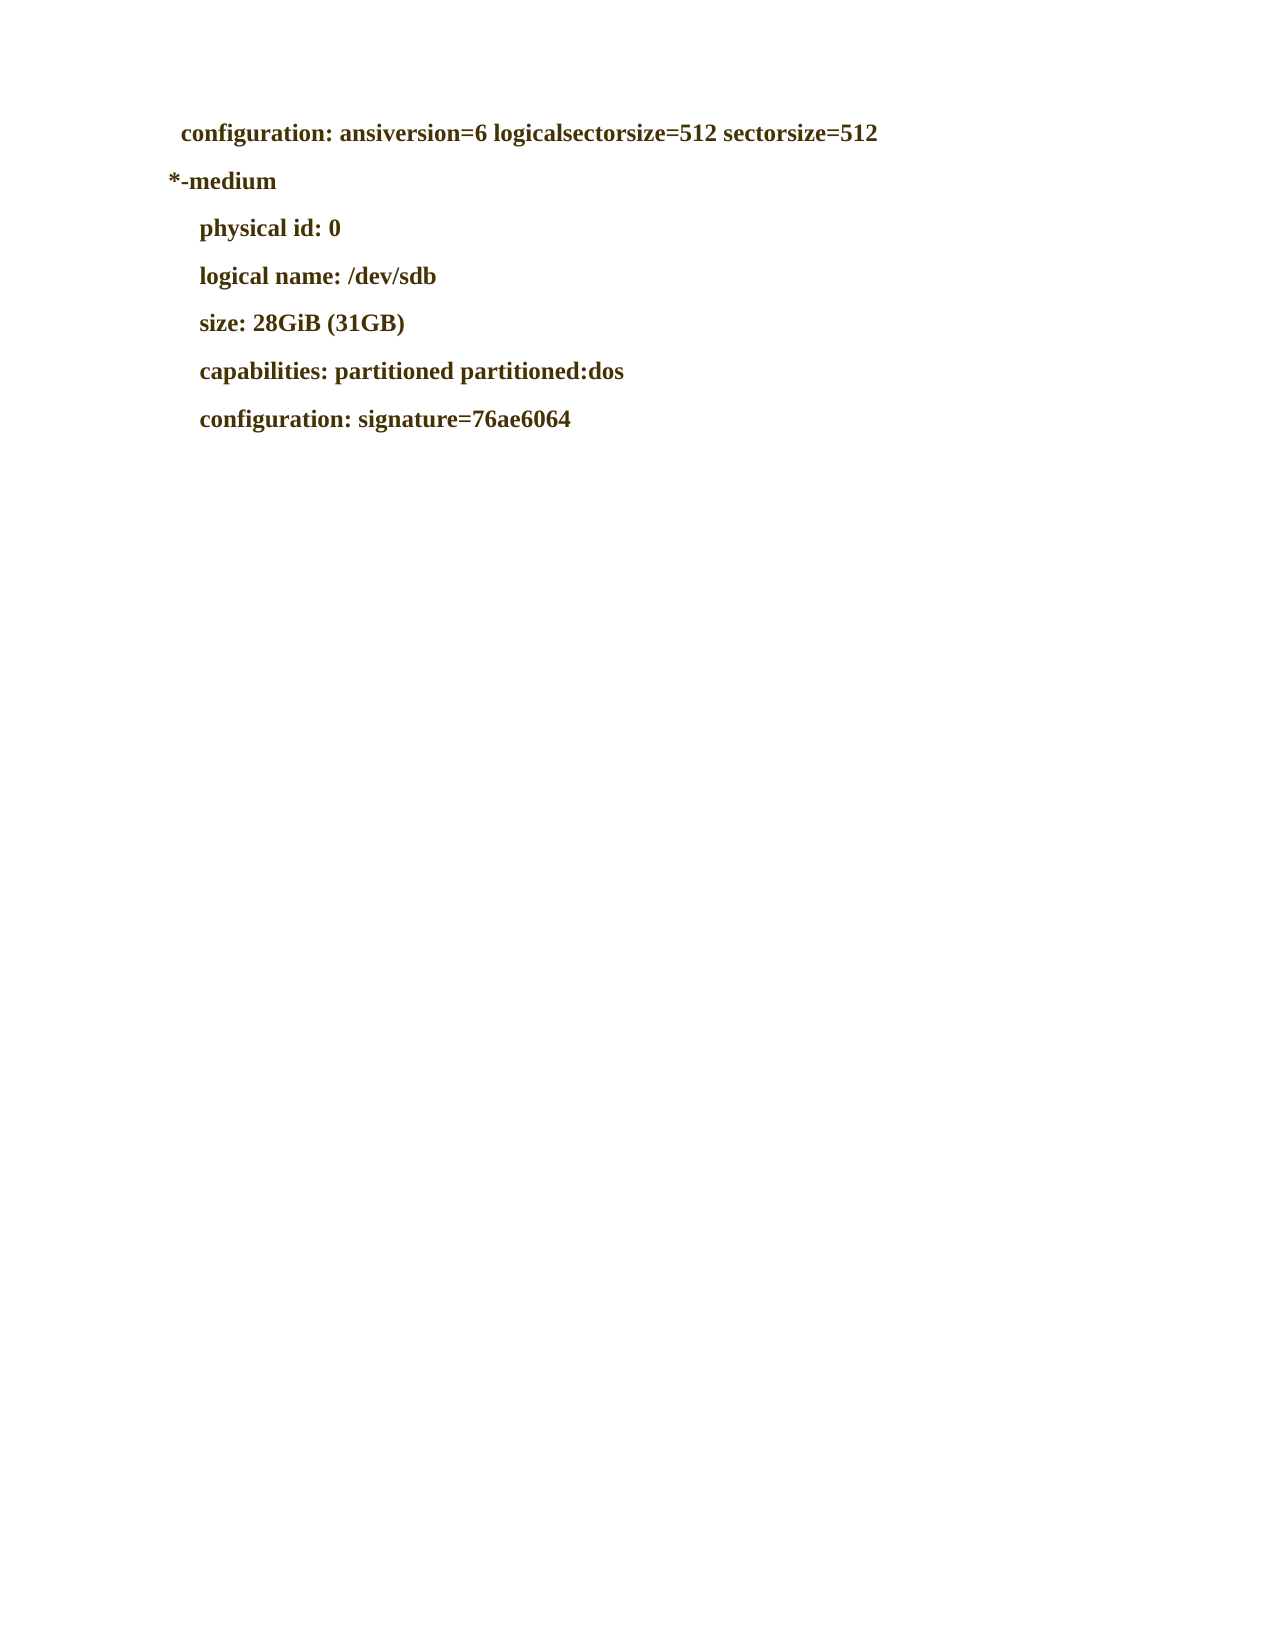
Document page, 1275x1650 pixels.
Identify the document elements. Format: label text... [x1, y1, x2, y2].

text configuration: ansiversion=6 logicalsectorsize=512 sectorsize=512 [118, 118, 1157, 147]
text size: 28GiB (31GB) [118, 308, 1157, 337]
text *-medium [118, 166, 1157, 194]
text configuration: signature=76ae6064 [118, 404, 1157, 432]
text physical id: 0 [118, 213, 1157, 242]
text capabilities: partitioned partitioned:dos [118, 356, 1157, 385]
text logical name: /dev/sdb [118, 261, 1157, 290]
